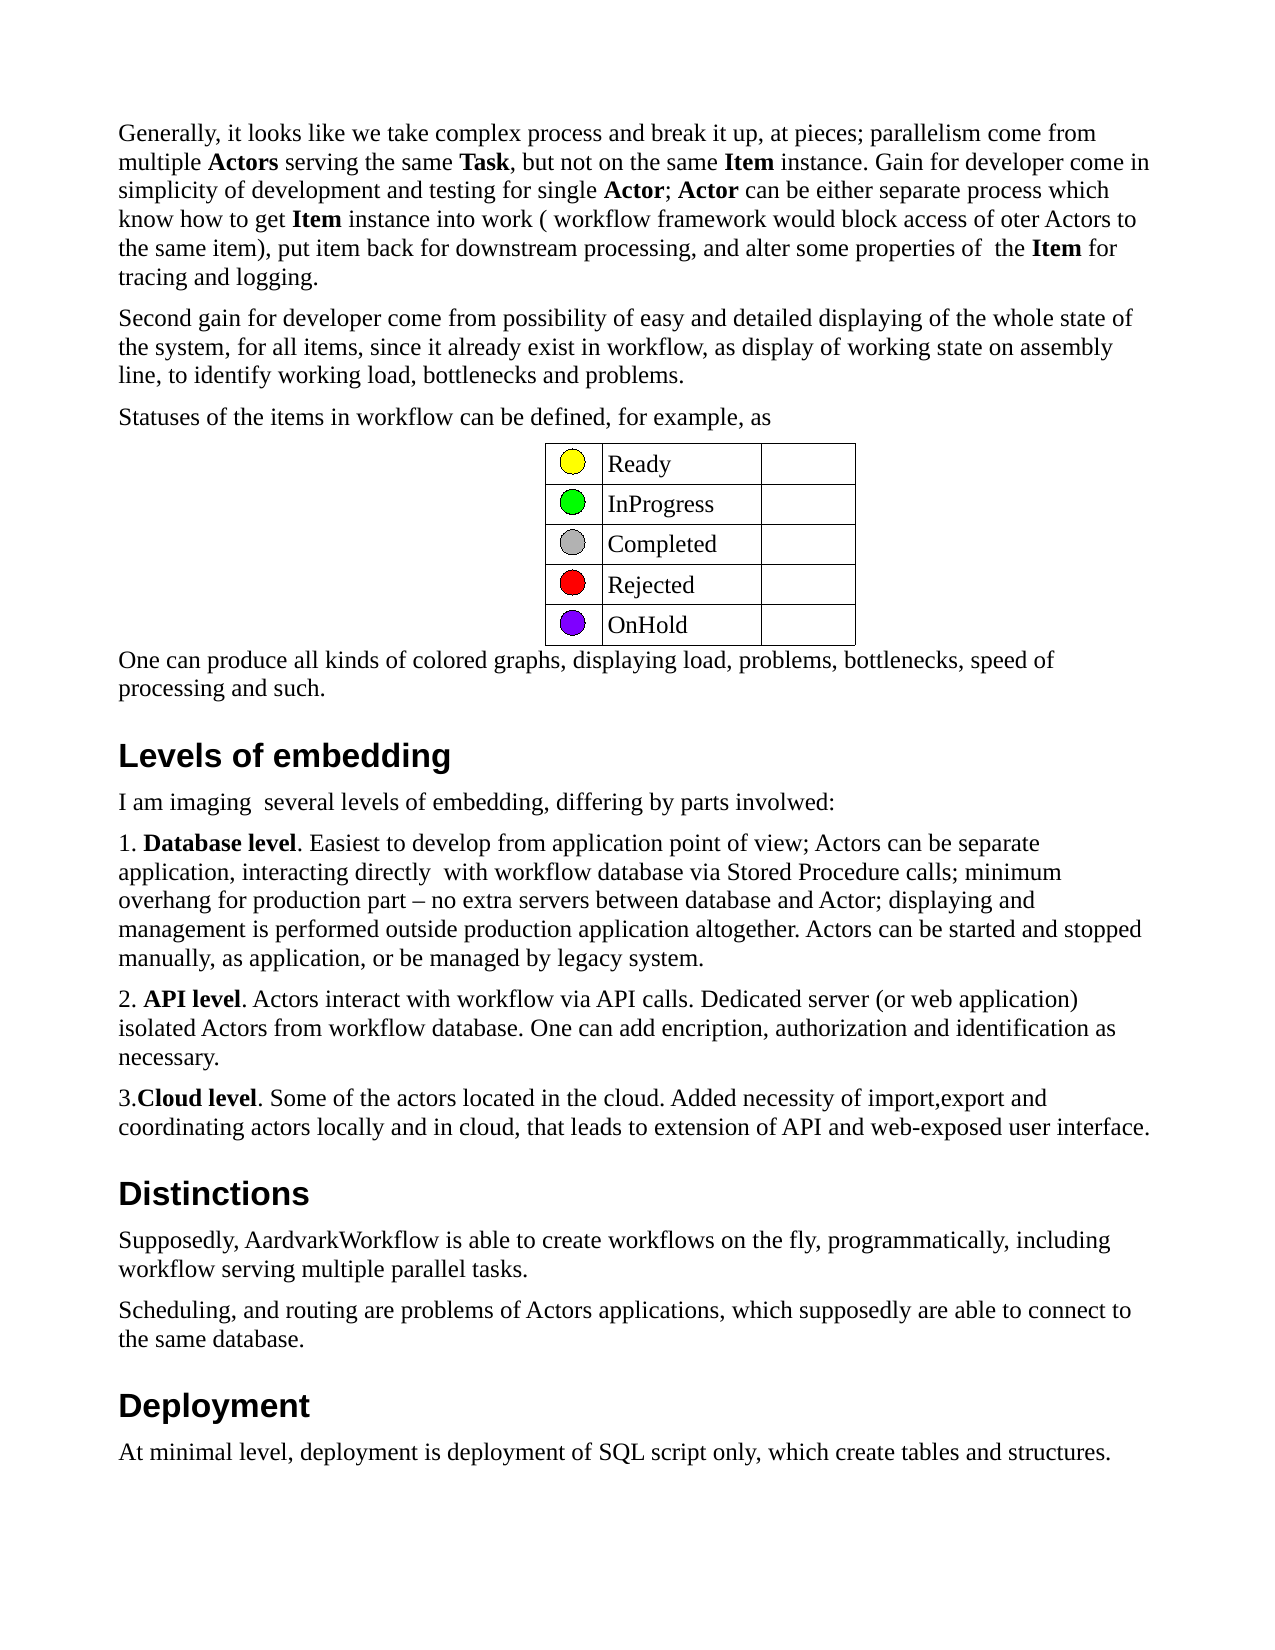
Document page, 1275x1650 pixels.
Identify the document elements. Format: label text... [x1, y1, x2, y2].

table_cell [762, 605, 855, 645]
text 2. API level. Actors interact with workflow via API calls. Dedicated server (or web application) isolated Actors from workflow database. One can add encription, authorization and identification as necessary. [118, 984, 1157, 1071]
subtitle Levels of embedding [118, 736, 1157, 774]
table_cell Completed [603, 525, 761, 564]
text Generally, it looks like we take complex process and break it up, at pieces; parallelism come from multiple Actors serving the same Task, but not on the same Item instance. Gain for developer come in simplicity of development and testing for single Actor; Actor can be either separate process which know how to get Item instance into work ( workflow framework would block access of oter Actors to the same item), put item back for downstream processing, and alter some properties of the Item for tracing and logging. [118, 118, 1157, 291]
table_cell [762, 525, 855, 564]
table_cell [546, 605, 602, 645]
text Supposedly, AardvarkWorkflow is able to create workflows on the fly, programmatically, including workflow serving multiple parallel tasks. [118, 1225, 1157, 1282]
subtitle Distinctions [118, 1174, 1157, 1212]
table_cell [546, 525, 602, 564]
table_cell [762, 565, 855, 604]
subtitle Deployment [118, 1386, 1157, 1424]
table_header [762, 444, 855, 483]
table_cell [546, 565, 602, 604]
text 3.Cloud level. Some of the actors located in the cloud. Added necessity of import,export and coordinating actors locally and in cloud, that leads to extension of API and web-exposed user interface. [118, 1083, 1157, 1141]
table_header Ready [603, 444, 761, 483]
text 1. Database level. Easiest to develop from application point of view; Actors can be separate application, interacting directly with workflow database via Stored Procedure calls; minimum overhang for production part – no extra servers between database and Actor; displaying and management is performed outside production application altogether. Actors can be started and stopped manually, as application, or be managed by legacy system. [118, 828, 1157, 972]
table_cell OnHold [603, 605, 761, 645]
text At minimal level, deployment is deployment of SQL script only, which create tables and structures. [118, 1437, 1157, 1466]
text Scheduling, and routing are problems of Actors applications, which supposedly are able to connect to the same database. [118, 1295, 1157, 1352]
text Statuses of the items in workflow can be defined, for example, as [118, 402, 1157, 431]
table_header [546, 444, 602, 483]
text One can produce all kinds of colored graphs, displaying load, problems, bottlenecks, speed of processing and such. [118, 645, 1157, 702]
table_cell [546, 485, 602, 524]
text I am imaging several levels of embedding, differing by parts involwed: [118, 787, 1157, 816]
table_cell [762, 485, 855, 524]
table_cell InProgress [603, 485, 761, 524]
text Second gain for developer come from possibility of easy and detailed displaying of the whole state of the system, for all items, since it already exist in workflow, as display of working state on assembly line, to identify working load, bottlenecks and problems. [118, 303, 1157, 389]
table_cell Rejected [603, 565, 761, 604]
